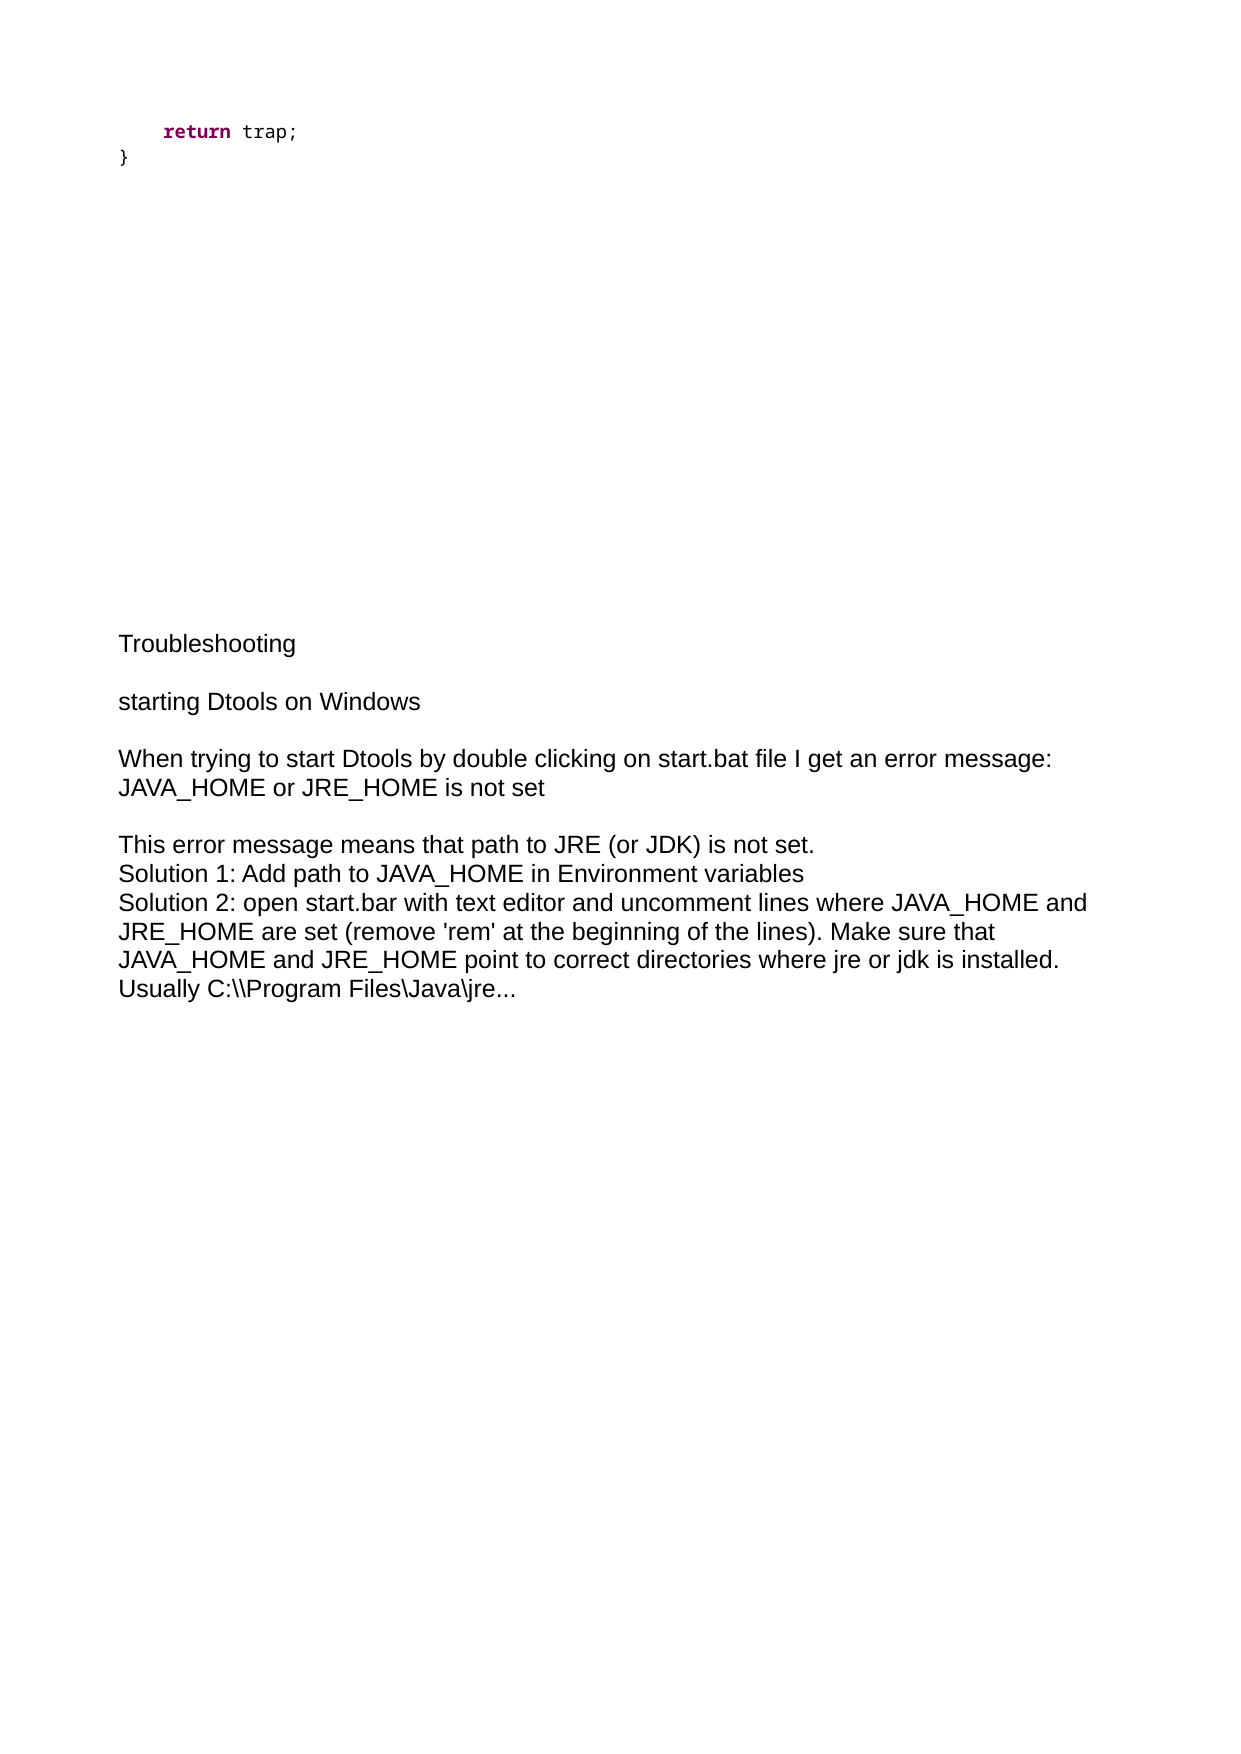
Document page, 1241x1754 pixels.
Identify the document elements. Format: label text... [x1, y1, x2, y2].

text When trying to start Dtools by double clicking on start.bat file I get an error message: [118, 744, 1122, 773]
text This error message means that path to JRE (or JDK) is not set. [118, 830, 1122, 859]
text } [118, 144, 1122, 169]
text Solution 2: open start.bar with text editor and uncomment lines where JAVA_HOME and JRE_HOME are set (remove 'rem' at the beginning of the lines). Make sure that JAVA_HOME and JRE_HOME point to correct directories where jre or jdk is installed. Usually C:\\Program Files\Java\jre... [118, 888, 1122, 1003]
text JAVA_HOME or JRE_HOME is not set [118, 773, 1122, 802]
text starting Dtools on Windows [118, 687, 1122, 715]
text return trap; [118, 118, 1122, 144]
text Troubleshooting [118, 629, 1122, 658]
text Solution 1: Add path to JAVA_HOME in Environment variables [118, 859, 1122, 888]
